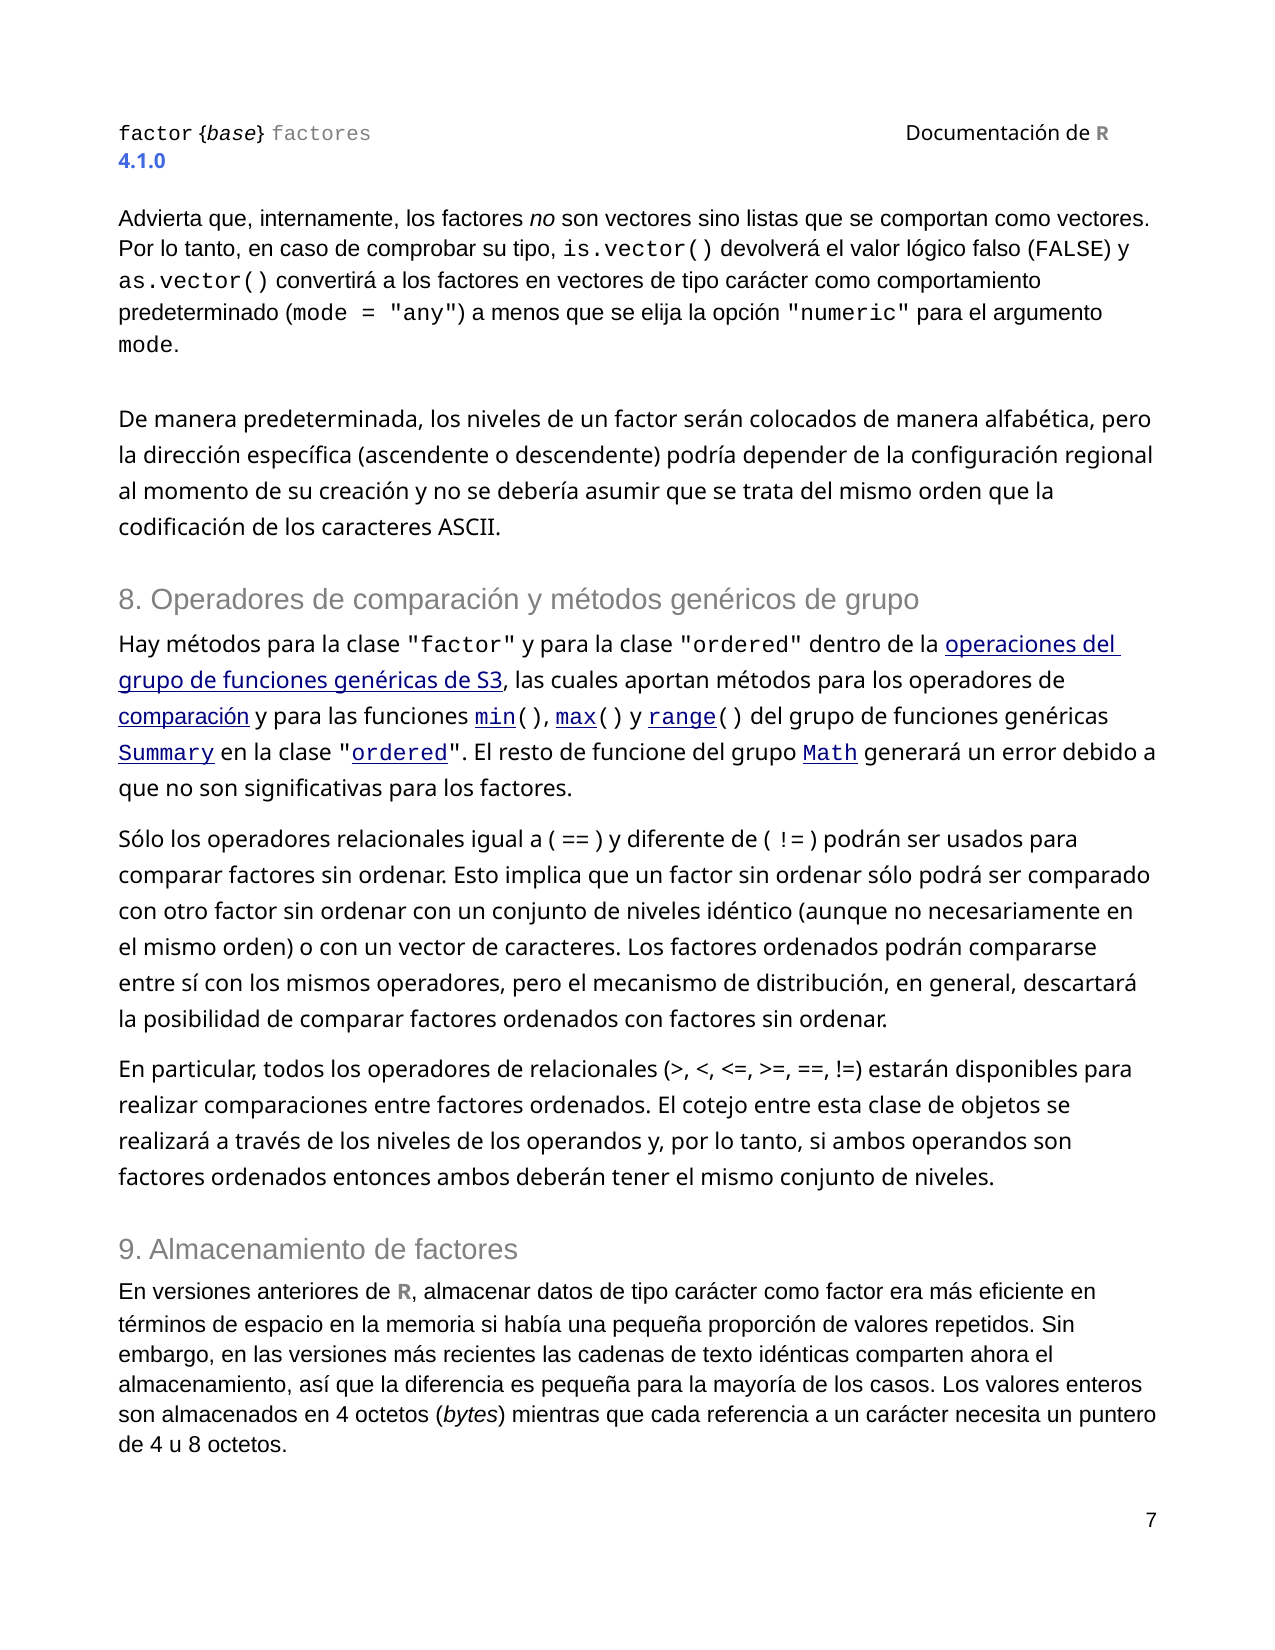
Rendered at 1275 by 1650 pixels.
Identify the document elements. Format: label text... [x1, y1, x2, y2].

text De manera predeterminada, los niveles de un factor serán colocados de manera alfabética, pero la dirección específica (ascendente o descendente) podría depender de la configuración regional al momento de su creación y no se debería asumir que se trata del mismo orden que la codificación de los caracteres ASCII. [118, 403, 1157, 542]
text Sólo los operadores relacionales igual a ( == ) y diferente de ( != ) podrán ser usados para comparar factores sin ordenar. Esto implica que un factor sin ordenar sólo podrá ser comparado con otro factor sin ordenar con un conjunto de niveles idéntico (aunque no necesariamente en el mismo orden) o con un vector de caracteres. Los factores ordenados podrán compararse entre sí con los mismos operadores, pero el mecanismo de distribución, en general, descartará la posibilidad de comparar factores ordenados con factores sin ordenar. [118, 823, 1157, 1034]
subtitle 8. Operadores de comparación y métodos genéricos de grupo [118, 582, 1157, 616]
text Advierta que, internamente, los factores no son vectores sino listas que se comportan como vectores. Por lo tanto, en caso de comprobar su tipo, is.vector() devolverá el valor lógico falso (FALSE) y as.vector() convertirá a los factores en vectores de tipo carácter como comportamiento predeterminado (mode = "any") a menos que se elija la opción "numeric" para el argumento mode. [118, 204, 1157, 360]
subtitle 9. Almacenamiento de factores [118, 1232, 1157, 1266]
text En particular, todos los operadores de relacionales (>, <, <=, >=, ==, !=) estarán disponibles para realizar comparaciones entre factores ordenados. El cotejo entre esta clase de objetos se realizará a través de los niveles de los operandos y, por lo tanto, si ambos operandos son factores ordenados entonces ambos deberán tener el mismo conjunto de niveles. [118, 1053, 1157, 1192]
text Hay métodos para la clase "factor" y para la clase "ordered" dentro de la operaciones del grupo de funciones genéricas de S3, las cuales aportan métodos para los operadores de comparación y para las funciones min(), max() y range() del grupo de funciones genéricas Summary en la clase "ordered". El resto de funcione del grupo Math generará un error debido a que no son significativas para los factores. [118, 628, 1157, 803]
text En versiones anteriores de R, almacenar datos de tipo carácter como factor era más eficiente en términos de espacio en la memoria si había una pequeña proporción de valores repetidos. Sin embargo, en las versiones más recientes las cadenas de texto idénticas comparten ahora el almacenamiento, así que la diferencia es pequeña para la mayoría de los casos. Los valores enteros son almacenados en 4 octetos (bytes) mientras que cada referencia a un carácter necesita un puntero de 4 u 8 octetos. [118, 1278, 1157, 1458]
